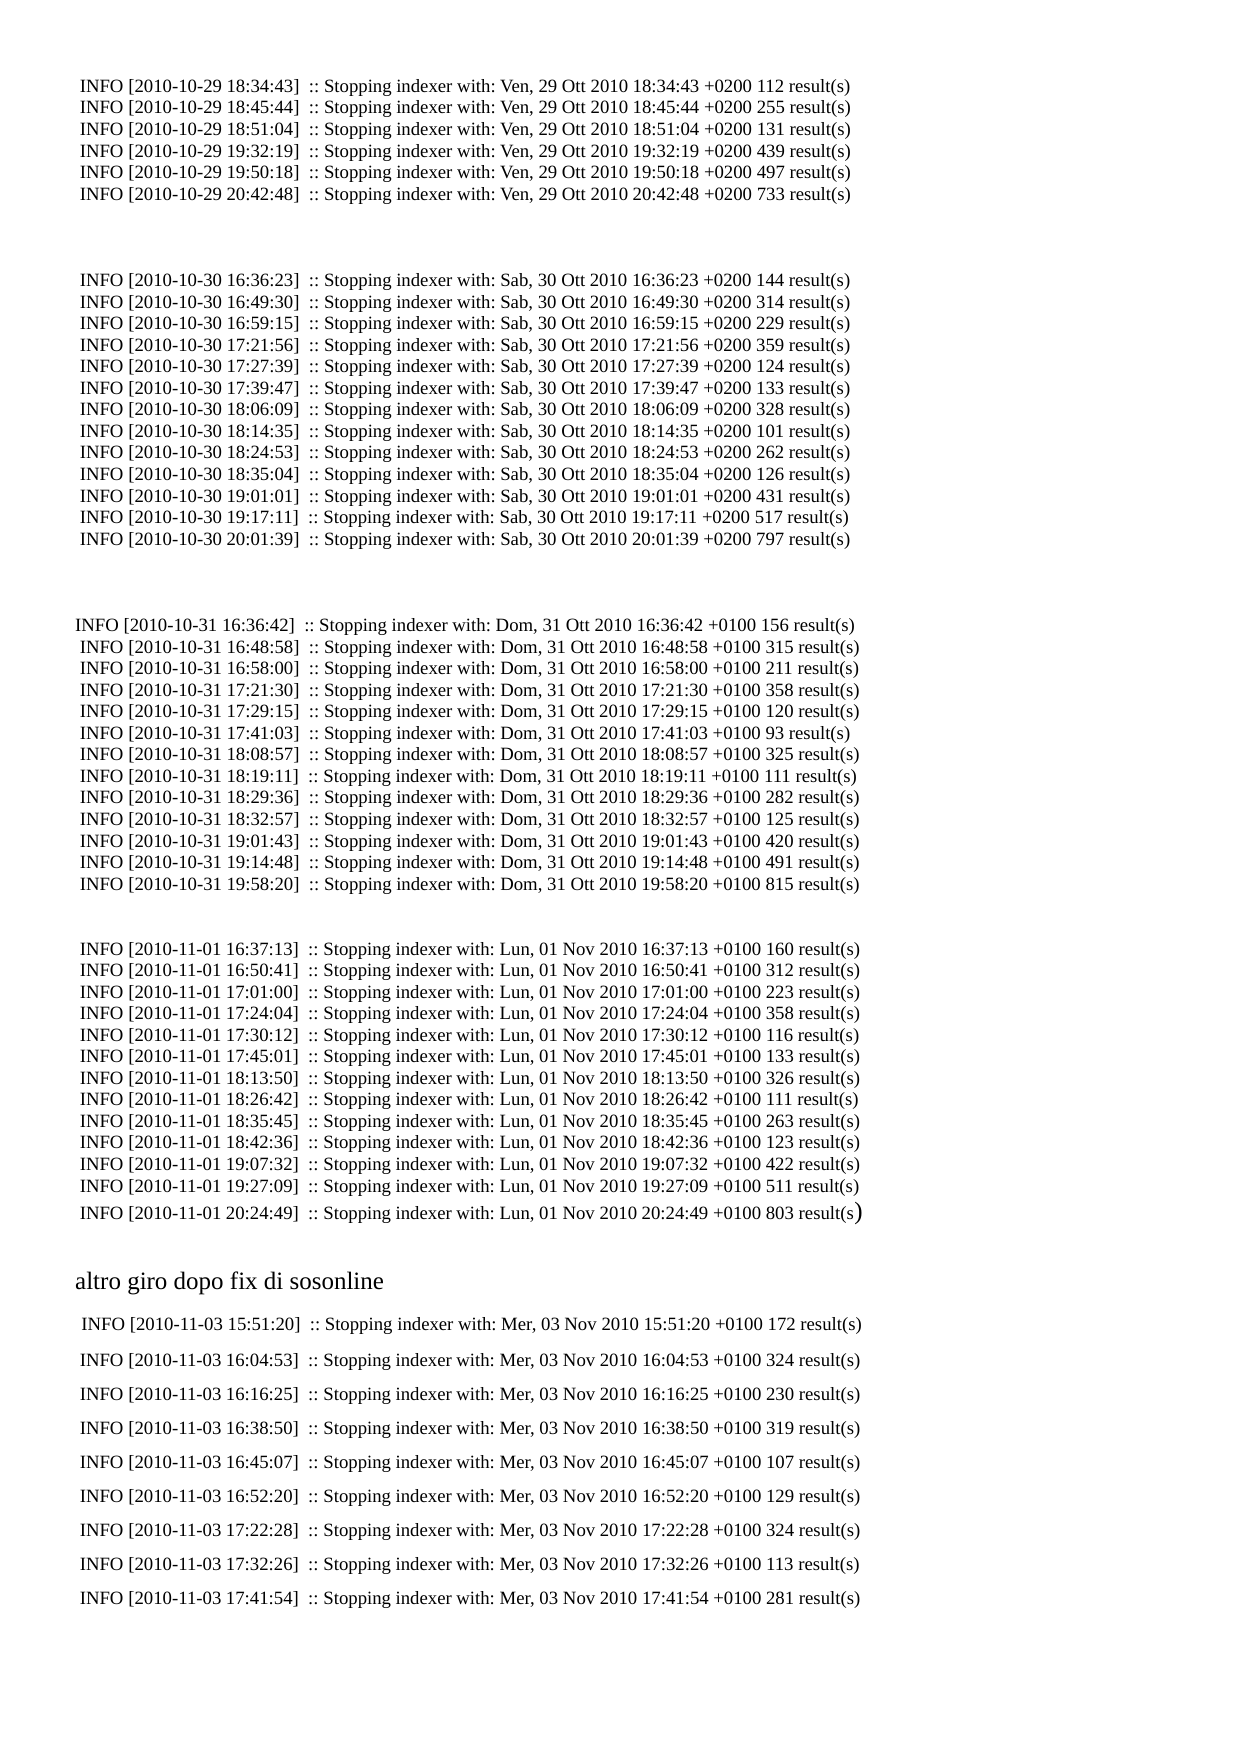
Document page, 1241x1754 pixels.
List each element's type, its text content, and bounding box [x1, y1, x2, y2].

text INFO [2010-10-30 16:59:15] :: Stopping indexer with: Sab, 30 Ott 2010 16:59:15 +0200 229 result(s) [75, 312, 1162, 334]
text INFO [2010-11-03 16:16:25] :: Stopping indexer with: Mer, 03 Nov 2010 16:16:25 +0100 230 result(s) [75, 1383, 1162, 1404]
text INFO [2010-10-31 18:08:57] :: Stopping indexer with: Dom, 31 Ott 2010 18:08:57 +0100 325 result(s) [75, 743, 1162, 765]
text INFO [2010-10-30 18:14:35] :: Stopping indexer with: Sab, 30 Ott 2010 18:14:35 +0200 101 result(s) [75, 420, 1162, 441]
text INFO [2010-11-03 17:32:26] :: Stopping indexer with: Mer, 03 Nov 2010 17:32:26 +0100 113 result(s) [75, 1553, 1162, 1574]
text INFO [2010-10-29 18:34:43] :: Stopping indexer with: Ven, 29 Ott 2010 18:34:43 +0200 112 result(s) [75, 75, 1162, 96]
text INFO [2010-11-01 19:07:32] :: Stopping indexer with: Lun, 01 Nov 2010 19:07:32 +0100 422 result(s) [75, 1153, 1162, 1174]
text INFO [2010-10-30 19:17:11] :: Stopping indexer with: Sab, 30 Ott 2010 19:17:11 +0200 517 result(s) [75, 506, 1162, 528]
text INFO [2010-10-30 17:27:39] :: Stopping indexer with: Sab, 30 Ott 2010 17:27:39 +0200 124 result(s) [75, 355, 1162, 377]
text INFO [2010-11-01 17:24:04] :: Stopping indexer with: Lun, 01 Nov 2010 17:24:04 +0100 358 result(s) [75, 1002, 1162, 1024]
text INFO [2010-10-31 17:21:30] :: Stopping indexer with: Dom, 31 Ott 2010 17:21:30 +0100 358 result(s) [75, 679, 1162, 700]
text altro giro dopo fix di sosonline [75, 1266, 1162, 1295]
text INFO [2010-10-31 16:36:42] :: Stopping indexer with: Dom, 31 Ott 2010 16:36:42 +0100 156 result(s) [75, 614, 1162, 636]
text INFO [2010-10-30 19:01:01] :: Stopping indexer with: Sab, 30 Ott 2010 19:01:01 +0200 431 result(s) [75, 484, 1162, 506]
text INFO [2010-11-01 18:42:36] :: Stopping indexer with: Lun, 01 Nov 2010 18:42:36 +0100 123 result(s) [75, 1131, 1162, 1153]
text INFO [2010-11-01 17:30:12] :: Stopping indexer with: Lun, 01 Nov 2010 17:30:12 +0100 116 result(s) [75, 1024, 1162, 1045]
text INFO [2010-11-03 17:41:54] :: Stopping indexer with: Mer, 03 Nov 2010 17:41:54 +0100 281 result(s) [75, 1587, 1162, 1609]
text INFO [2010-10-31 19:58:20] :: Stopping indexer with: Dom, 31 Ott 2010 19:58:20 +0100 815 result(s) [75, 873, 1162, 894]
text INFO [2010-10-30 17:39:47] :: Stopping indexer with: Sab, 30 Ott 2010 17:39:47 +0200 133 result(s) [75, 377, 1162, 398]
text INFO [2010-11-01 19:27:09] :: Stopping indexer with: Lun, 01 Nov 2010 19:27:09 +0100 511 result(s) [75, 1174, 1162, 1196]
text INFO [2010-10-31 17:41:03] :: Stopping indexer with: Dom, 31 Ott 2010 17:41:03 +0100 93 result(s) [75, 722, 1162, 743]
text INFO [2010-11-01 16:50:41] :: Stopping indexer with: Lun, 01 Nov 2010 16:50:41 +0100 312 result(s) [75, 959, 1162, 981]
text INFO [2010-10-29 19:50:18] :: Stopping indexer with: Ven, 29 Ott 2010 19:50:18 +0200 497 result(s) [75, 161, 1162, 183]
text INFO [2010-11-03 16:38:50] :: Stopping indexer with: Mer, 03 Nov 2010 16:38:50 +0100 319 result(s) [75, 1417, 1162, 1438]
text INFO [2010-10-31 16:48:58] :: Stopping indexer with: Dom, 31 Ott 2010 16:48:58 +0100 315 result(s) [75, 636, 1162, 657]
text INFO [2010-10-30 18:35:04] :: Stopping indexer with: Sab, 30 Ott 2010 18:35:04 +0200 126 result(s) [75, 463, 1162, 484]
text INFO [2010-11-03 16:52:20] :: Stopping indexer with: Mer, 03 Nov 2010 16:52:20 +0100 129 result(s) [75, 1485, 1162, 1506]
text INFO [2010-11-01 18:26:42] :: Stopping indexer with: Lun, 01 Nov 2010 18:26:42 +0100 111 result(s) [75, 1088, 1162, 1110]
text INFO [2010-10-30 18:24:53] :: Stopping indexer with: Sab, 30 Ott 2010 18:24:53 +0200 262 result(s) [75, 441, 1162, 463]
text INFO [2010-11-01 18:13:50] :: Stopping indexer with: Lun, 01 Nov 2010 18:13:50 +0100 326 result(s) [75, 1067, 1162, 1088]
text INFO [2010-11-01 20:24:49] :: Stopping indexer with: Lun, 01 Nov 2010 20:24:49 +0100 803 result(s) [75, 1196, 1162, 1225]
text INFO [2010-10-31 19:14:48] :: Stopping indexer with: Dom, 31 Ott 2010 19:14:48 +0100 491 result(s) [75, 851, 1162, 873]
text INFO [2010-10-31 18:29:36] :: Stopping indexer with: Dom, 31 Ott 2010 18:29:36 +0100 282 result(s) [75, 786, 1162, 808]
text INFO [2010-10-31 18:19:11] :: Stopping indexer with: Dom, 31 Ott 2010 18:19:11 +0100 111 result(s) [75, 765, 1162, 786]
text INFO [2010-10-29 18:51:04] :: Stopping indexer with: Ven, 29 Ott 2010 18:51:04 +0200 131 result(s) [75, 118, 1162, 139]
text INFO [2010-11-01 17:01:00] :: Stopping indexer with: Lun, 01 Nov 2010 17:01:00 +0100 223 result(s) [75, 981, 1162, 1002]
text INFO [2010-10-29 18:45:44] :: Stopping indexer with: Ven, 29 Ott 2010 18:45:44 +0200 255 result(s) [75, 96, 1162, 118]
text INFO [2010-10-30 20:01:39] :: Stopping indexer with: Sab, 30 Ott 2010 20:01:39 +0200 797 result(s) [75, 528, 1162, 549]
text INFO [2010-10-31 16:58:00] :: Stopping indexer with: Dom, 31 Ott 2010 16:58:00 +0100 211 result(s) [75, 657, 1162, 679]
text INFO [2010-10-29 19:32:19] :: Stopping indexer with: Ven, 29 Ott 2010 19:32:19 +0200 439 result(s) [75, 139, 1162, 161]
text INFO [2010-11-01 17:45:01] :: Stopping indexer with: Lun, 01 Nov 2010 17:45:01 +0100 133 result(s) [75, 1045, 1162, 1067]
text INFO [2010-11-03 15:51:20] :: Stopping indexer with: Mer, 03 Nov 2010 15:51:20 +0100 172 result(s) [75, 1307, 1162, 1336]
text INFO [2010-10-30 16:49:30] :: Stopping indexer with: Sab, 30 Ott 2010 16:49:30 +0200 314 result(s) [75, 291, 1162, 312]
text INFO [2010-10-31 17:29:15] :: Stopping indexer with: Dom, 31 Ott 2010 17:29:15 +0100 120 result(s) [75, 700, 1162, 722]
text INFO [2010-10-30 16:36:23] :: Stopping indexer with: Sab, 30 Ott 2010 16:36:23 +0200 144 result(s) [75, 269, 1162, 291]
text INFO [2010-10-30 17:21:56] :: Stopping indexer with: Sab, 30 Ott 2010 17:21:56 +0200 359 result(s) [75, 334, 1162, 355]
text INFO [2010-11-03 16:45:07] :: Stopping indexer with: Mer, 03 Nov 2010 16:45:07 +0100 107 result(s) [75, 1451, 1162, 1472]
text INFO [2010-11-03 16:04:53] :: Stopping indexer with: Mer, 03 Nov 2010 16:04:53 +0100 324 result(s) [75, 1349, 1162, 1370]
text INFO [2010-11-03 17:22:28] :: Stopping indexer with: Mer, 03 Nov 2010 17:22:28 +0100 324 result(s) [75, 1519, 1162, 1541]
text INFO [2010-10-29 20:42:48] :: Stopping indexer with: Ven, 29 Ott 2010 20:42:48 +0200 733 result(s) [75, 183, 1162, 204]
text INFO [2010-10-30 18:06:09] :: Stopping indexer with: Sab, 30 Ott 2010 18:06:09 +0200 328 result(s) [75, 398, 1162, 420]
text INFO [2010-11-01 18:35:45] :: Stopping indexer with: Lun, 01 Nov 2010 18:35:45 +0100 263 result(s) [75, 1110, 1162, 1131]
text INFO [2010-10-31 19:01:43] :: Stopping indexer with: Dom, 31 Ott 2010 19:01:43 +0100 420 result(s) [75, 829, 1162, 851]
text INFO [2010-10-31 18:32:57] :: Stopping indexer with: Dom, 31 Ott 2010 18:32:57 +0100 125 result(s) [75, 808, 1162, 829]
text INFO [2010-11-01 16:37:13] :: Stopping indexer with: Lun, 01 Nov 2010 16:37:13 +0100 160 result(s) [75, 937, 1162, 959]
